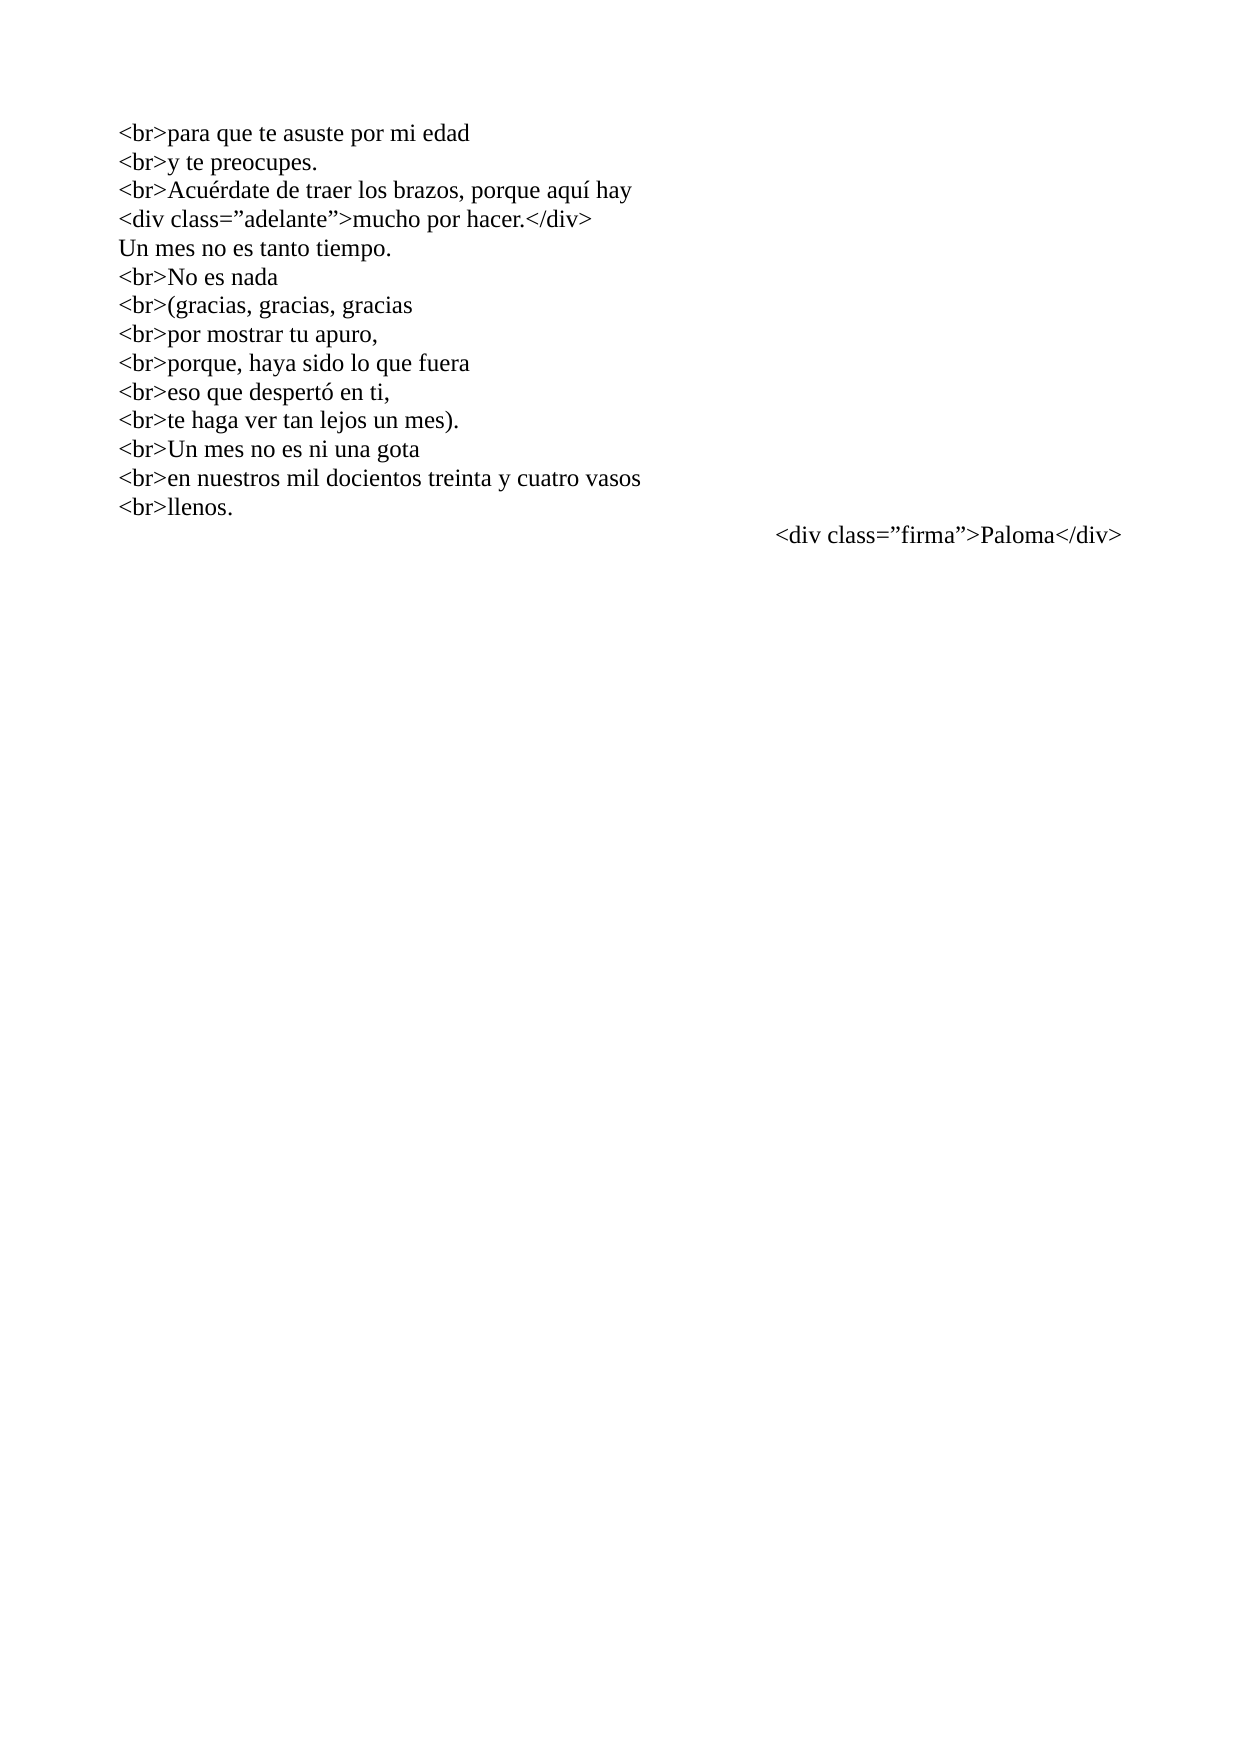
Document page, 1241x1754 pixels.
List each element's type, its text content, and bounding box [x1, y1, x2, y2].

text <div class=”firma”>Paloma</div> [118, 521, 1122, 549]
text <br>porque, haya sido lo que fuera [118, 348, 1122, 377]
text <br>Un mes no es ni una gota [118, 434, 1122, 463]
text <br>eso que despertó en ti, [118, 377, 1122, 406]
text <br>Acuérdate de traer los brazos, porque aquí hay [118, 176, 1122, 204]
text <br>llenos. [118, 492, 1122, 521]
text <div class=”adelante”>mucho por hacer.</div> [118, 204, 1122, 233]
text <br>(gracias, gracias, gracias [118, 291, 1122, 319]
text Un mes no es tanto tiempo. [118, 233, 1122, 262]
text <br>para que te asuste por mi edad [118, 118, 1122, 147]
text <br>No es nada [118, 262, 1122, 291]
text <br>por mostrar tu apuro, [118, 319, 1122, 348]
text <br>en nuestros mil docientos treinta y cuatro vasos [118, 463, 1122, 492]
text <br>y te preocupes. [118, 147, 1122, 176]
text <br>te haga ver tan lejos un mes). [118, 406, 1122, 434]
